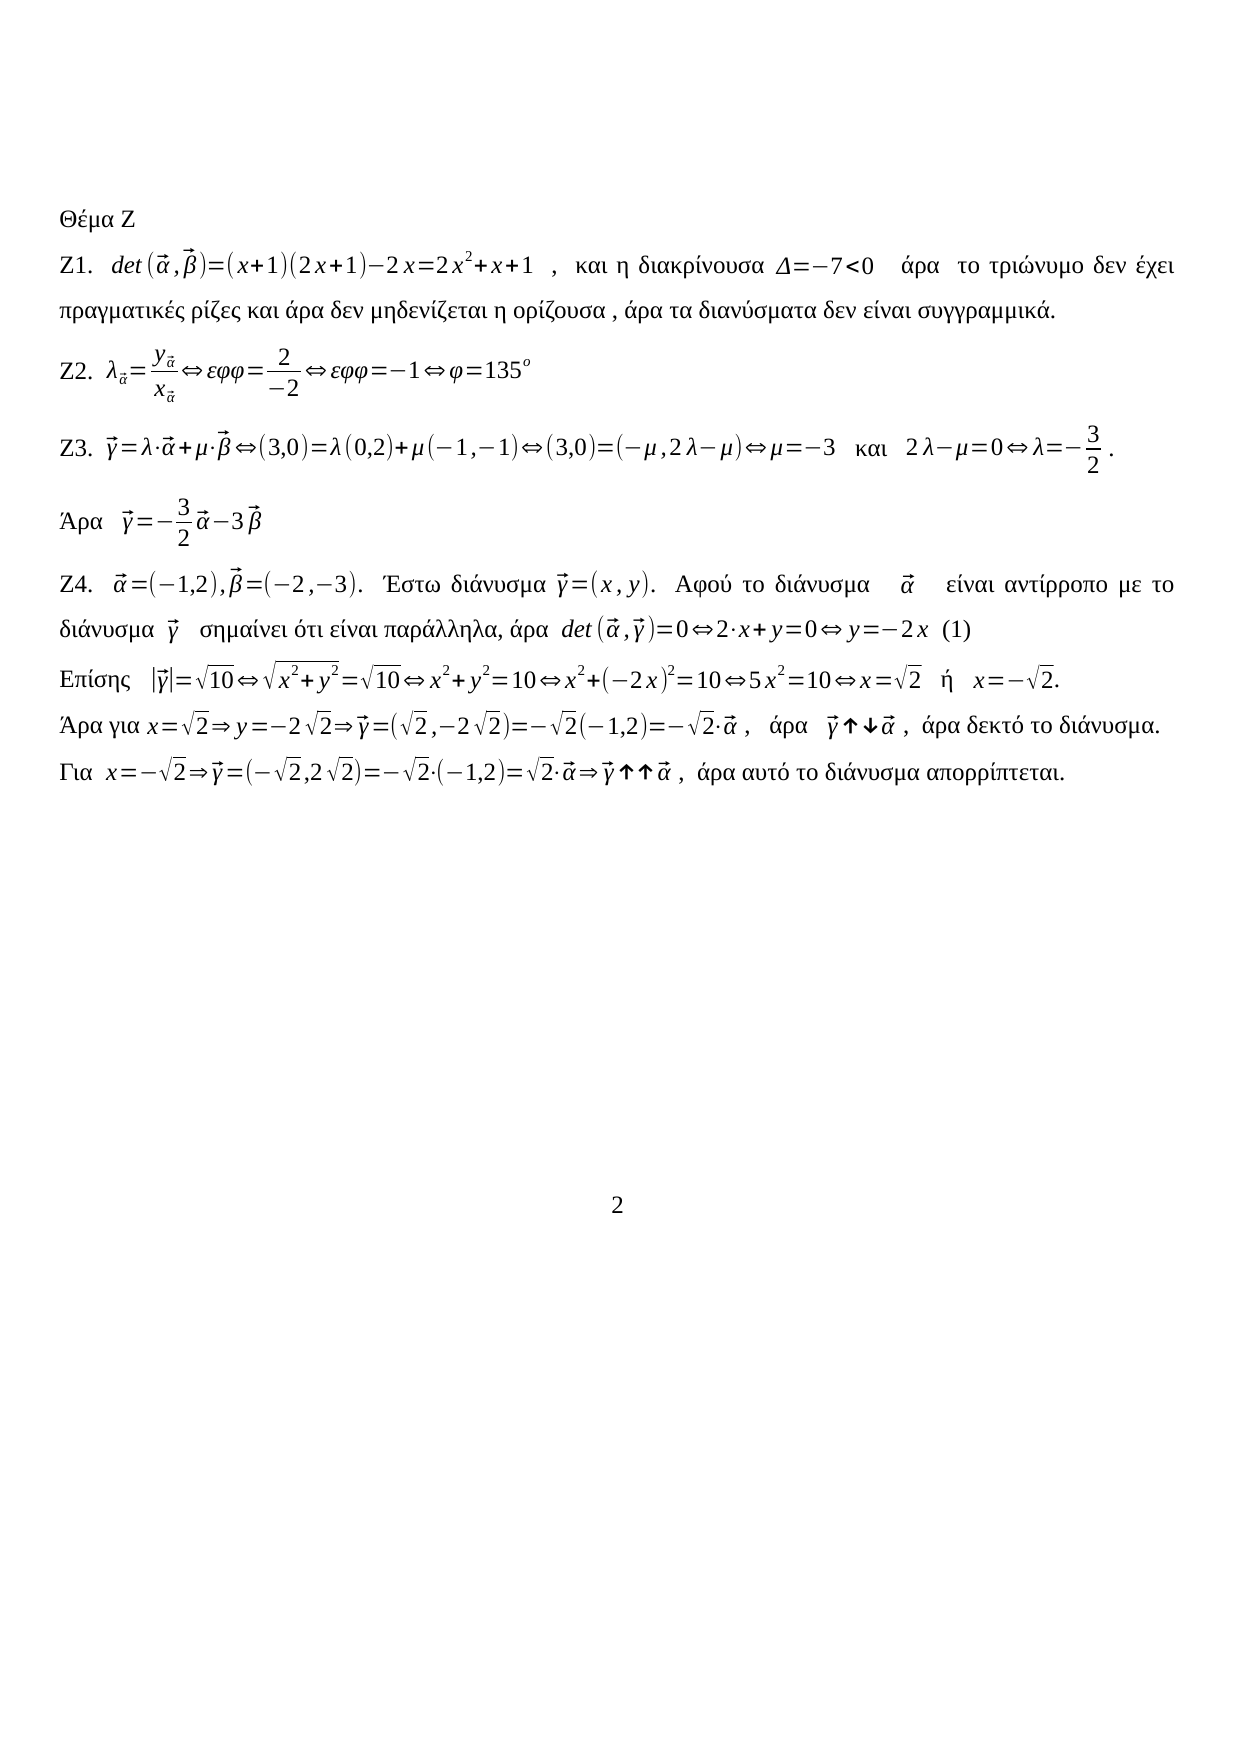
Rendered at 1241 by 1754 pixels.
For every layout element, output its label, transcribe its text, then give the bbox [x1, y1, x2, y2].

text Επίσης ή . [59, 659, 1175, 695]
text Άρα για , άρα , άρα δεκτό το διάνυσμα. [59, 709, 1175, 741]
text Θέμα Ζ [59, 204, 1175, 233]
text Ζ4. . Έστω διάνυσμα . Αφού το διάνυσμα είναι αντίρροπο με το διάνυσμα σημαίνει ότι είναι παράλληλα, άρα (1) [59, 566, 1175, 645]
text Για , άρα αυτό το διάνυσμα απορρίπτεται. [59, 756, 1175, 787]
text 2 [59, 1190, 1175, 1218]
text Ζ1. , και η διακρίνουσα άρα το τριώνυμο δεν έχει πραγματικές ρίζες και άρα δεν μηδενίζεται η ορίζουσα , άρα τα διανύσματα δεν είναι συγγραμμικά. [59, 247, 1175, 324]
text Άρα [59, 493, 1175, 552]
text Ζ2. [59, 339, 1175, 405]
text Ζ3. και . [59, 419, 1175, 478]
